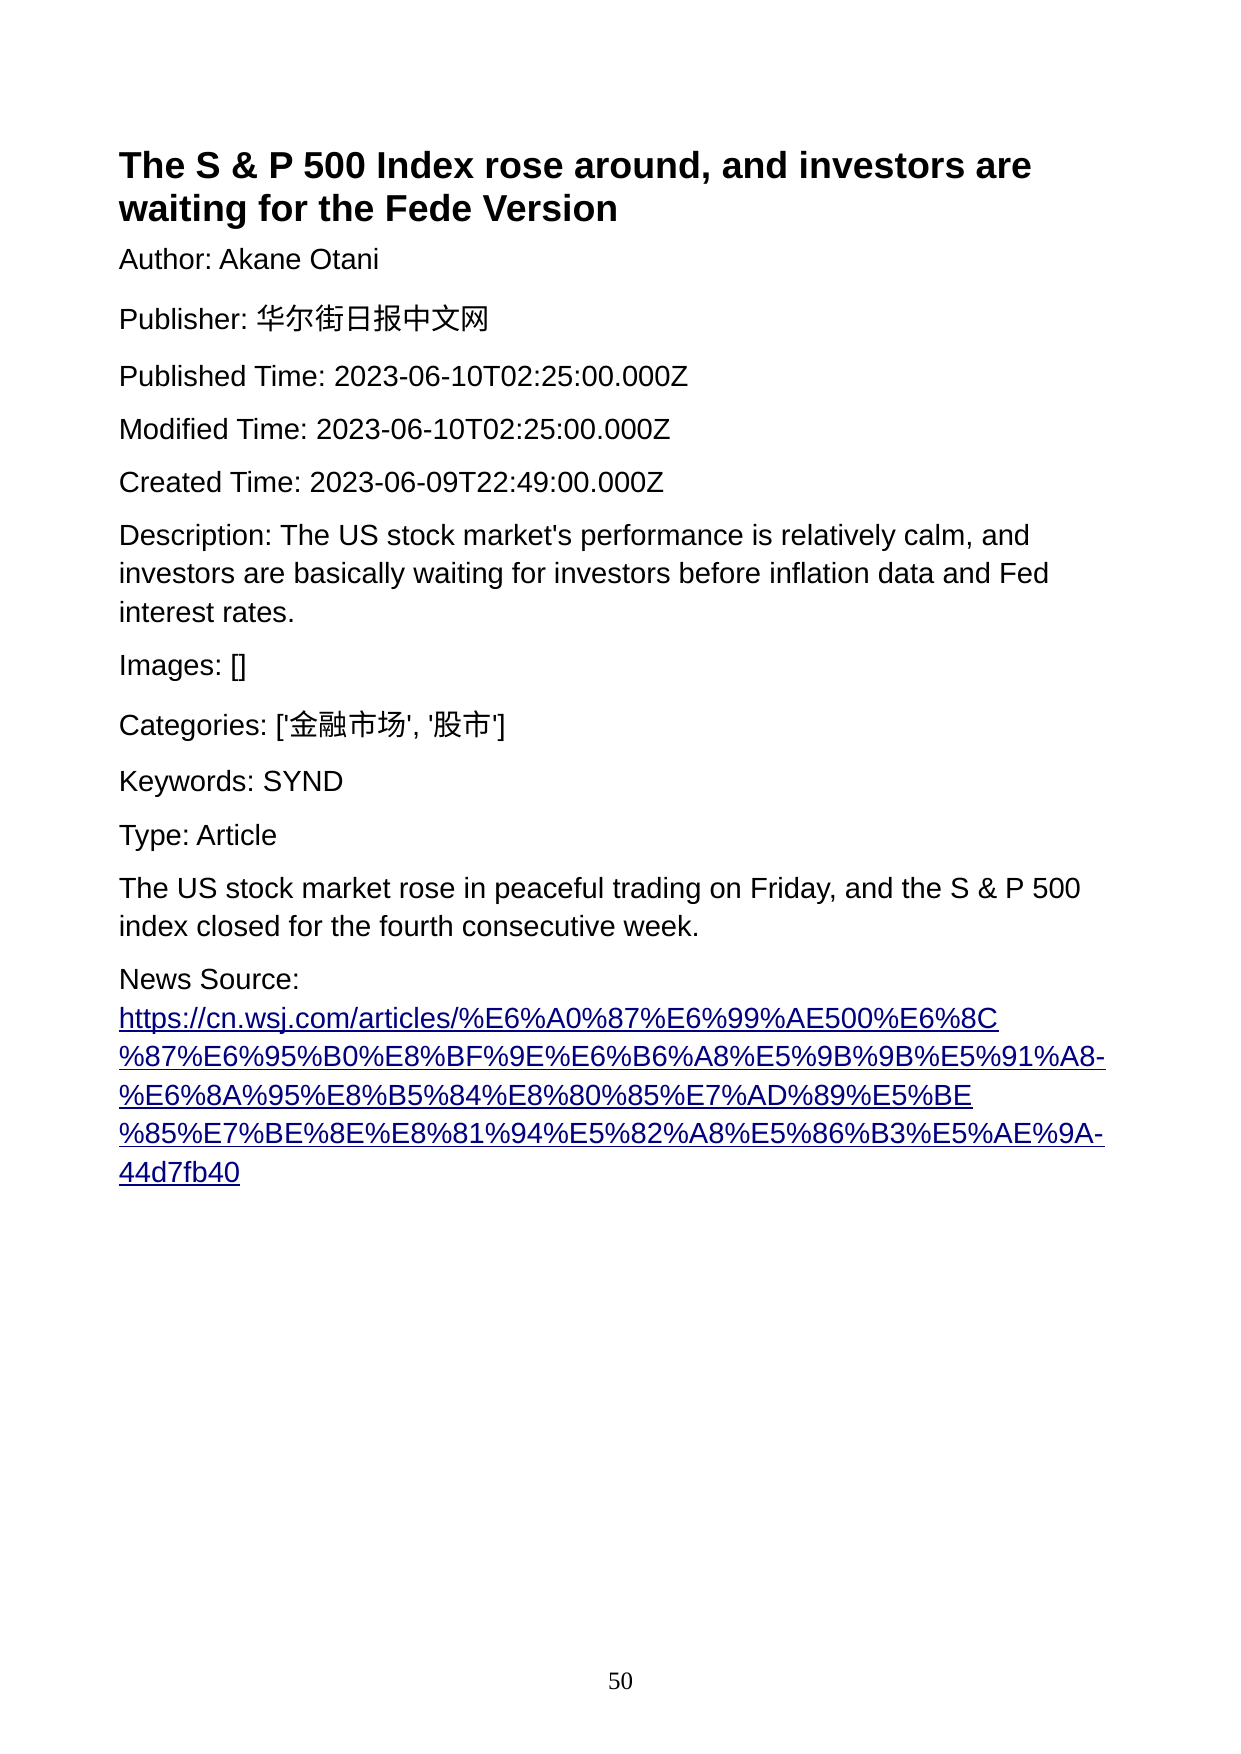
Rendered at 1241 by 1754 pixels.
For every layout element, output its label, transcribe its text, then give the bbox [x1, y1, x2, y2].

text Type: Article [118, 817, 1122, 851]
text Keywords: SYND [118, 764, 1122, 798]
text Images: [] [118, 648, 1122, 682]
text Created Time: 2023-06-09T22:49:00.000Z [118, 465, 1122, 498]
text Author: Akane Otani [118, 242, 1122, 276]
text Modified Time: 2023-06-10T02:25:00.000Z [118, 412, 1122, 445]
text Published Time: 2023-06-10T02:25:00.000Z [118, 358, 1122, 392]
text Publisher: 华尔街日报中文网 [118, 295, 1122, 338]
subtitle The S & P 500 Index rose around, and investors are waiting for the Fede Version [118, 143, 1122, 230]
text Description: The US stock market's performance is relatively calm, and investors are basically waiting for investors before inflation data and Fed interest rates. [118, 518, 1122, 628]
text The US stock market rose in peaceful trading on Friday, and the S & P 500 index closed for the fourth consecutive week. [118, 871, 1122, 943]
text News Source: https://cn.wsj.com/articles/%E6%A0%87%E6%99%AE500%E6%8C%87%E6%95%B0%E8%BF%9E%E6%B6%A8%E5%9B%9B%E5%91%A8-%E6%8A%95%E8%B5%84%E8%80%85%E7%AD%89%E5%BE%85%E7%BE%8E%E8%81%94%E5%82%A8%E5%86%B3%E5%AE%9A-44d7fb40 [118, 962, 1122, 1188]
text Categories: ['金融市场', '股市'] [118, 701, 1122, 743]
